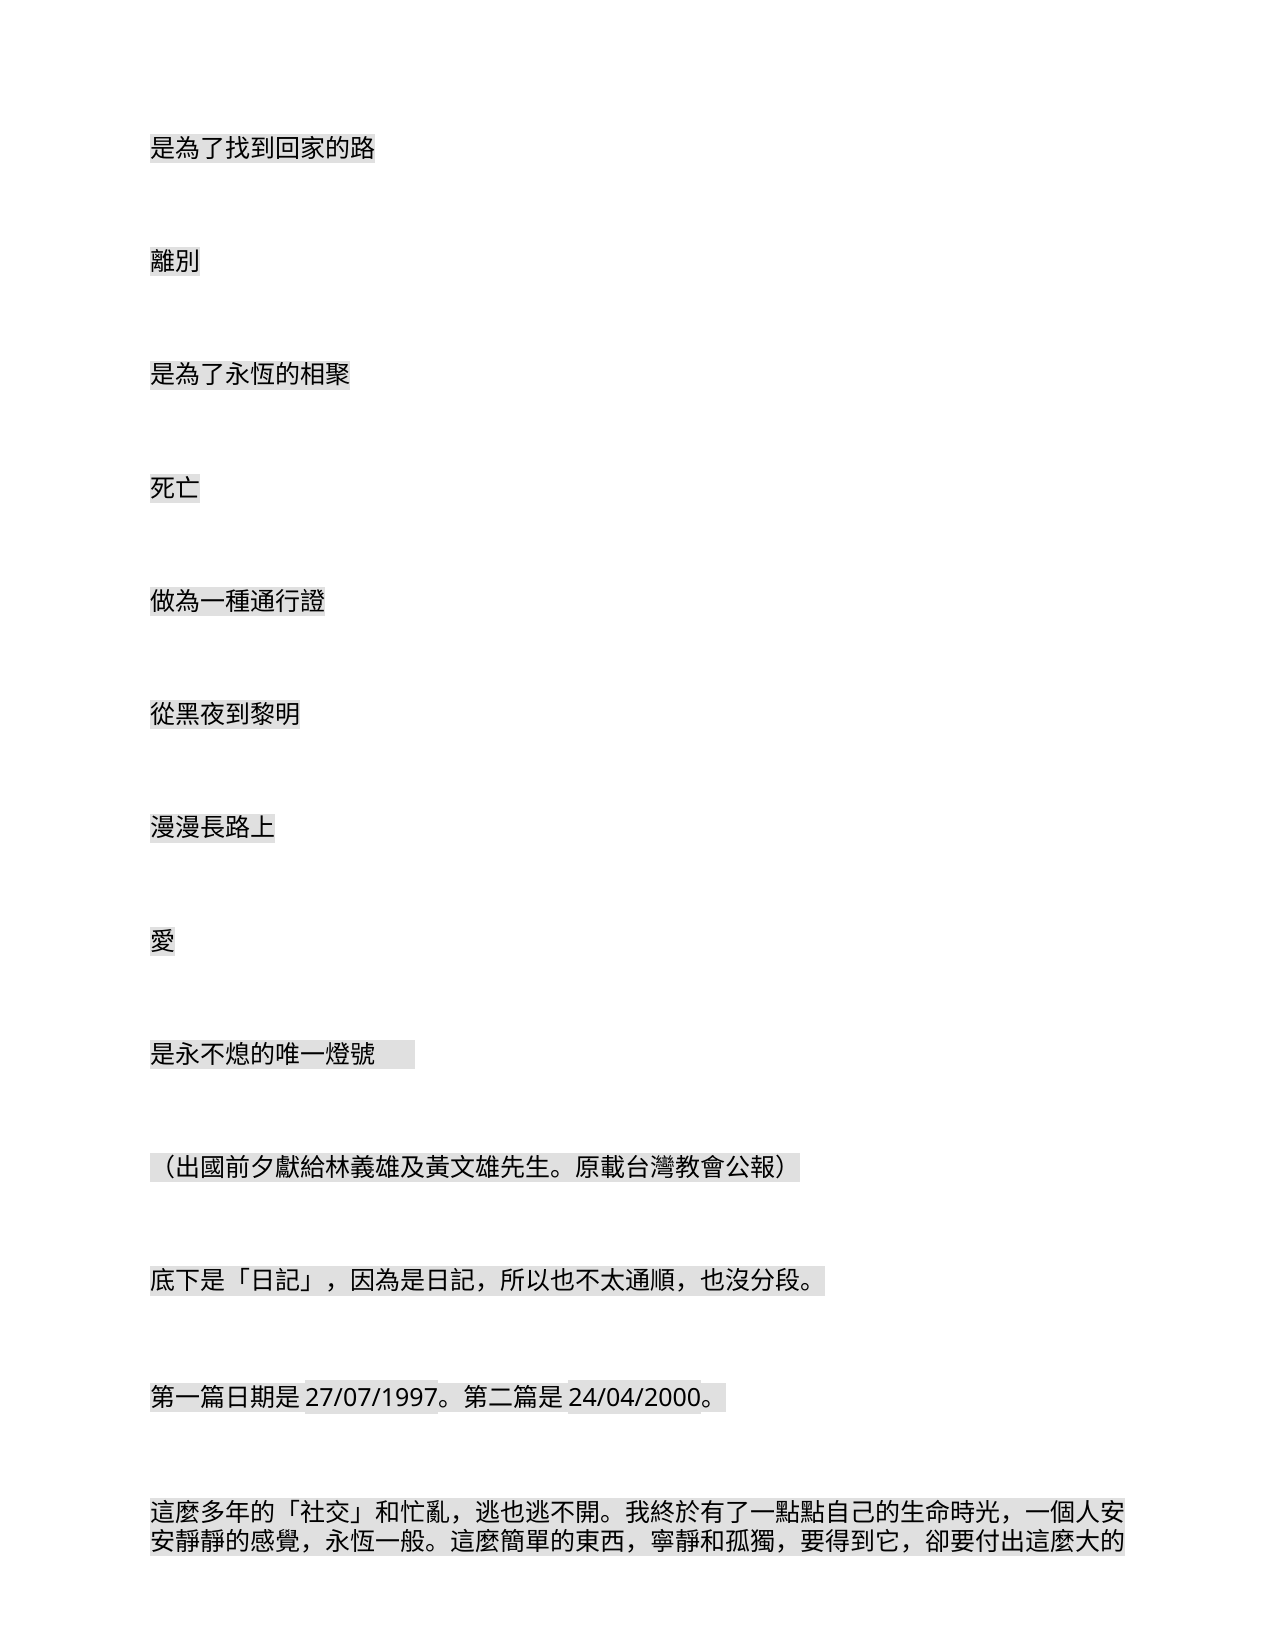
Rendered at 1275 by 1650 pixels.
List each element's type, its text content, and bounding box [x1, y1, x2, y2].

text 從黑夜到黎明 [150, 700, 1125, 729]
text 是永不熄的唯一燈號 [150, 1040, 1125, 1069]
text 這麼多年的「社交」和忙亂，逃也逃不開。我終於有了一點點自己的生命時光，一個人安安靜靜的感覺，永恆一般。這麼簡單的東西，寧靜和孤獨，要得到它，卻要付出這麼大的代價。如果不是太匆忙，每天總有一些時間可以躺在草地上。過去很少有這樣的機會看天空。雲是奇妙的東西，慢慢地飄浮，像會說話一樣，痛苦或挫折，彷彿它都可以撫平。有時一片雲拆成更多片，有時幾片又融在一起，不久又分開，甚至一下子全部消失得無影無蹤。並沒有「這片」雲或「那片」雲這回事，所有的雲，不管烏雲白雲，不管美不美麗，都是一體、多變、虛幻的，就跟我們的生命一樣。當我越意識到自己存在的獨特性，我也就越發覺得人我並沒有差別，我的痛苦也是別人的痛苦，我的疑問，也是別人的疑問，我從哪裡來？我往何處去？我能活多久？大家都一樣。好的不好的，總有一天都會消失得無影無蹤。這聽起來很像一種福音，如果我有個廣播電台，那我想要做個廣播。這不悲觀，這只是認清事實。英國社會有麼好或不好，引不起我的興趣。生活品質再好也就是這麼一回事。玩具模型般的學校。環顧四周陌生的建築，刺蔣的舞台，和這個有什麼一樣或不一樣？很難想像那是真的，26年前的槍聲。26年來，台灣社會是不是真的有什麼「進步」？當事人是什麼心情？是悲傷或恐懼？明天就要死了，磨好槍收著，打得中嗎？那今天還需要洗澡嗎？今晚會有個什麼夢？要打電話跟誰say good bye？媽媽呢？！子彈的速度。一堆人尖叫。滿地的血。天氣。let me stand like a taiwanese！校園裏穿梭愉悅的同學，有個人手上抱些書，女的，另一個人手上也抱些書，也是女的，見了面又分開，迎著陽光走。昨晚洗澡時，儘想到這些畫面，原來孤獨是這麼一回事。拿起水瓢沖水，那是「我」沒有錯，多麼真實的感覺，我還活著，每一瓢都是悲傷。渺小的人，巨大的痛苦，人能犯下什麼了不起的罪？痛苦可以洗淨一切。洗完澡，穿上衣服，儀式化一般地準備出門或回到書桌前，我永遠知道下一步該怎麼做，因為別無選擇，我明白了一切。我認識的黃文雄，像是來自另一個世界那樣的不真實，彷彿不受地心引力影響似的。26年會發生多少事？這些事都會成為過去，像雲一樣消散。有時看白雲飄浮，彷彿我也是來自雲端的另一頭，有一天也會再回到那裏去。黃文雄說：「這一年來，兩年來，三年來，究竟有沒有幾次想過原住民的問題？原住民的滅文滅種和漢語族台灣人是否想當個『人』的道德慾望，有不可分割的密切關係。」 [150, 1498, 1125, 1556]
text 第一篇日期是27/07/1997。第二篇是24/04/2000。 [150, 1379, 1125, 1414]
text 是為了找到回家的路 [150, 134, 1125, 163]
text 底下是「日記」，因為是日記，所以也不太通順，也沒分段。 [150, 1266, 1125, 1296]
text 死亡 [150, 474, 1125, 503]
text 是為了永恆的相聚 [150, 361, 1125, 390]
text 愛 [150, 927, 1125, 956]
text 漫漫長路上 [150, 813, 1125, 843]
text （出國前夕獻給林義雄及黃文雄先生。原載台灣教會公報） [150, 1153, 1125, 1182]
text 做為一種通行證 [150, 587, 1125, 616]
text 離別 [150, 247, 1125, 276]
